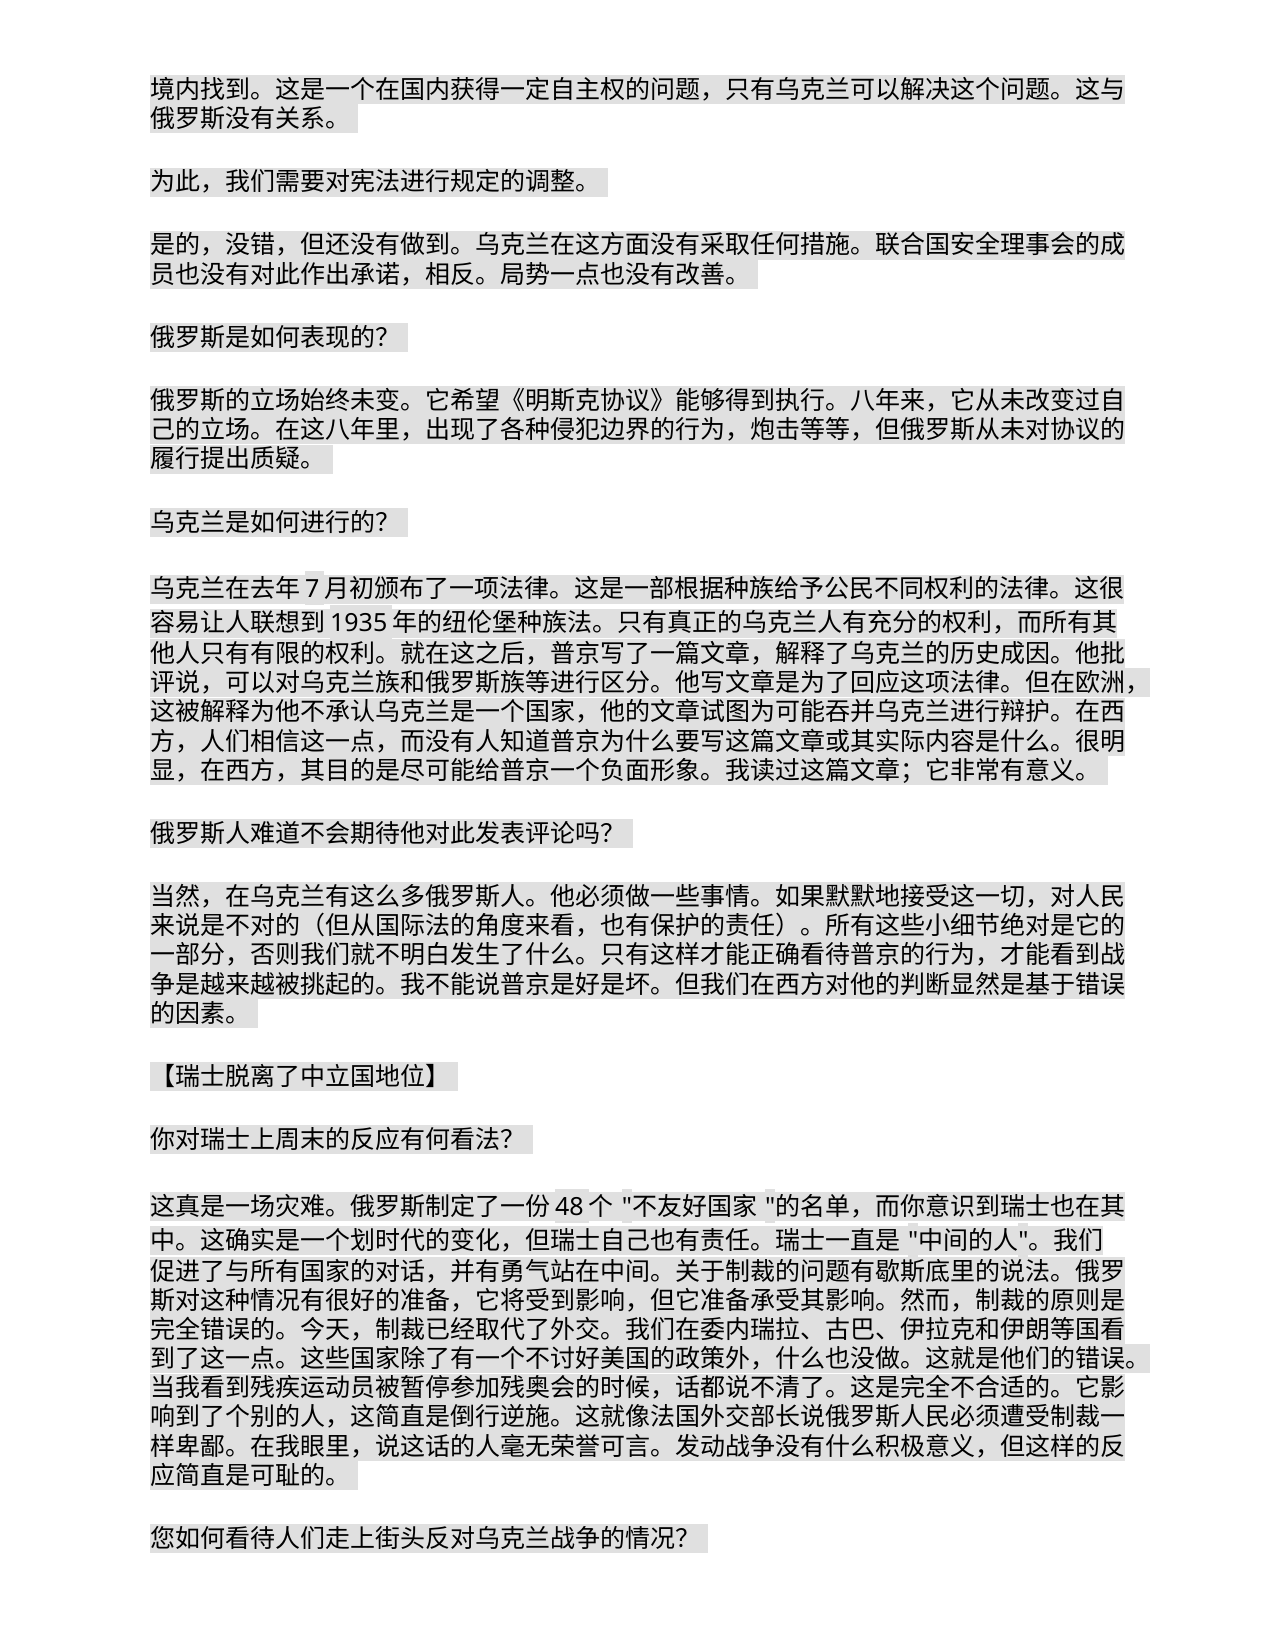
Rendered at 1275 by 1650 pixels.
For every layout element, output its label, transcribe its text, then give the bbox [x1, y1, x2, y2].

text https://zeitgeschehen-im-fokus.ch/en/newspaper-ausgabe-en/article-translated-in-english.html#article_1319 使用deepl电脑翻译 "美国的政策一直是阻止德国和俄罗斯进行更紧密的合作" 乌克兰战争的历史、政治和经济背景 对雅克-鲍德的采访*。 *雅克-鲍德拥有日内瓦国际关系研究生院的计量经济学硕士学位和国际安全研究生学位，曾在瑞士军队中担任上校。他曾为瑞士战略情报局工作，并在卢旺达战争期间担任东扎伊尔难民营安全问题顾问（联合国难民署-扎伊尔/刚果，1995-1996）。他曾在纽约的联合国维和部（DPKO）工作（1997-99年），在日内瓦创建了国际人道主义排雷中心（CIGHD）和排雷行动信息管理系统（IMSMA）。他为在联合国和平行动中引入情报概念做出了贡献，并在苏丹领导了第一个综合的联合国特派团联合分析中心（JMAC）（2005-06）。他曾担任纽约联合国维持和平行动部和平政策和理论司司长（2009-11年）和联合国安全部门改革和法治专家组组长，曾在北约工作，并著有多本关于情报、非对称战争、恐怖主义和虚假信息的书籍。 Zeitgeschehen im Fokus:鲍德先生，你了解现在发生战争的地区。你从过去的几天里得出了什么结论，怎么会变成这样？ 雅克-鲍德。我对我们谈论的这个地区相当了解。我曾在FDFA[瑞士联邦外交部]工作，并代表它被借调到北约五年，领导打击小武器扩散的工作。2014年后，我为乌克兰的项目做出了贡献。此外，由于我以前从事战略情报工作，我对俄罗斯、北约、乌克兰和相关环境非常了解。我讲俄语，可以接触到西方人很少看的文件。 你是乌克兰境内及周边局势的专家。你的专业活动把你带到了当前的危机地区。您如何看待正在发生的事情？ 这很疯狂，我们甚至可以说有一种真正的歇斯底里。令我震惊的是，也是令我非常困扰的是，没有人问俄罗斯人为什么要发起行动的问题。没有人想鼓吹战争，当然我也不想。但作为在纽约的联合国维持和平行动部两年的 "政策和理论 "的前负责人，我总是问自己这个问题。我们是如何走到发动战争这一步的？ 你在那里的任务是什么？ 这是为了了解战争是如何发生的，哪些因素会导致和平，以及可以做些什么来避免伤亡或如何防止战争。如果你不了解战争是如何发生的，那么你就无法找到解决办法。我们正是处于这种情况。每个国家都在对俄罗斯实施自己的制裁，而我们很清楚，这将毫无进展。特别让我震惊的是法国经济部长的声明，他们想摧毁俄罗斯的经济，目的是让俄罗斯人民受苦。这样的声明是令人愤慨的。 【俄罗斯的非军事化和非纳粹化目标】 您如何评价俄罗斯的攻势？ 攻击另一个国家是违反国际法原则的。但是，我们也应该考虑这样一个决定的背景。首先，必须明确的是，普京既不是疯子，也没有与现实脱节。他是一个非常有条理和系统的人，换句话说，是非常俄罗斯的人。我相信，他知道他在乌克兰行动的后果。他评估--显然是正确的--无论他是为保护顿巴斯居民而开展 "小规模 "行动，还是为俄罗斯和顿巴斯居民的国家利益而开展 "大规模 "行动，其后果都是一样的。于是他选择了最大限度的解决方案。 你认为他的目标是什么？ 这当然不是针对乌克兰民众的。普京已经反复说过这一点。你也可以从事实中看到这一点。俄罗斯仍在向乌克兰供应天然气。俄罗斯人并没有停止。他们没有关闭互联网。他们没有破坏发电厂和供水。当然，这些服务在战斗地区可能已经停止。但你看到了与美国人非常不同的做法，例如，在前南斯拉夫、伊拉克甚至利比亚。当西方国家攻击他们时，他们首先摧毁了电力和水的供应以及整个基础设施。 为什么西方会有这样的行为？ 西方的方法--从作战理论的角度看这一点也很有意思--是基于这样的想法：如果你摧毁了基础设施，民众就会反抗不受欢迎的独裁者，而你将以这种方式摆脱他。这也是第二次世界大战期间的策略，当时德国的科隆、柏林、汉堡、德累斯顿等城市被轰炸。他们直接针对平民人口，这样就会有起义。政府通过起义失去了权力，而你在不危及自己军队的情况下赢得了战争。这就是理论。 俄罗斯的做法是什么？ 这是完全不同的。他们已经明确宣布了他们的目标。他们想要 "非军事化 "和 "非犹太化"。如果你诚实地关注局势，这正是他们正在做的事情。当然，战争就是战争，令人遗憾的是，在这个过程中总会有人死亡，但看看数字是怎么说的也很有意思。周五（3月4日），联合国报告说有265名乌克兰平民死亡。晚上，俄罗斯国防部称死亡士兵人数为498人。这意味着，俄罗斯军队的受害者多于乌克兰方面的平民。如果你现在将其与伊拉克或利比亚进行比较，那么它与西方的战争正好相反。 它是否与西方代表的方式相矛盾？ 是的，我们的媒体声称，俄罗斯人想要摧毁一切，但这显然不是事实。我还对我们的媒体描绘普京突然决定攻击和征服乌克兰的方式感到不安。美国警告了几个月，说会有一场突袭，但什么都没有发生。顺便说一句，情报部门和乌克兰领导人一再否认美国的这种警告。如果你仔细看一下军事报告和地面上的准备工作，你可以很清楚地看到。普京在2月中旬之前都没有进攻乌克兰的打算。 为什么会发生这种变化？发生了什么？ 你必须先知道一些事情，否则你就不会明白。2021年3月24日，乌克兰总统泽伦斯基发布总统令，收复克里米亚。然后他开始将乌克兰军队向南和向东南移动，向顿巴斯移动。因此，一年来，我们在乌克兰南部边境的军队长期集结。这就解释了为什么在2月底，俄乌边境没有乌克兰军队。泽伦斯基一直声称，俄罗斯人不会攻击乌克兰。乌克兰国防部长也一再确认这一点。同样，乌克兰安全委员会负责人在12月和1月确认，没有迹象表明俄罗斯会攻击乌克兰。 这是个骗局吗？ 不，他们说了好几次，我相信普京，他也多次说过，顺便说一下，他不想进攻。很明显，有来自美国的压力。 美国对乌克兰本身没有什么兴趣。此时，他们想加大对德国的压力，让其关闭北溪二期。他们希望乌克兰向俄罗斯挑衅，如果俄罗斯做出反应，北溪二期就会被搁置。在奥拉夫-肖尔茨访问华盛顿时，曾暗指这样的情景，而肖尔茨显然不想与之为伍。这不仅仅是我的观点，也有美国人这样理解。目标是北溪二号，大家不要忘记，北溪二号是应德国人的要求建造的。从根本上说，它是一个德国项目。因为德国需要更多的天然气来实现其能源和气候目标。 【"在一场核战争中，欧洲将成为战场"】 美国为什么要推动这个？ 自第二次世界大战以来，美国的政策一直是阻止德国和俄罗斯或苏联更紧密地合作。尽管德国人在历史上对俄罗斯人有一种恐惧。但这是欧洲的两个最大的大国。历史上，德国和俄罗斯之间一直存在着经济关系。美国一直试图阻止这一点。人们不应忘记，在核战争中，欧洲将是战场。这意味着，在这种情况下，欧洲和美国的利益不一定相同。这就解释了为什么在1980年代，苏联支持德国的和平主义运动。德国和俄罗斯之间更紧密的关系将使美国的核战略失去作用。 美国一直在批评能源依赖性？ 具有讽刺意味的是，美国批评德国或欧洲对俄罗斯的能源依赖。俄罗斯是美国的第二大石油供应国。美国主要从加拿大购买石油，然后从俄罗斯购买，其次是墨西哥和沙特阿拉伯。这意味着美国对俄罗斯有依赖性。例如，在火箭发动机方面也是如此。这并不困扰美国。但是，欧洲人依赖俄罗斯，确实让美国感到困扰。 在冷战期间，俄罗斯，也就是苏联，总是履行所有的天然气合同。俄罗斯在这方面的思维方式与瑞士人非常相似。俄罗斯有一种守法的心态；它觉得受到规则的约束，非常像瑞士。这并不意味着他们没有情感，但当规则适用时，你会按规则行事。在冷战时期，苏联从未将贸易和政治联系起来。在这方面，与乌克兰有关的争端主要是政治性的。 布热津斯基关于乌克兰是支配亚洲的关键的理论在这里也起了作用？ 布热津斯基当然是一个伟大的思想家，并且仍然影响着美国的战略思维。但我不认为这一方面是这次特定危机的关键。乌克兰当然很重要。但谁主宰或控制乌克兰的问题并不是这里的主要问题。俄罗斯人的目的不是要控制乌克兰。乌克兰问题对俄罗斯来说，就像对其他国家一样，是一个战略问题。 那是什么意思？ 在目前到处举行的整个讨论中，关键的事情被忽略了。当然，人们在谈论核武器，但这就像在电影中一样。现实却有些不同。俄罗斯人希望北约和俄罗斯之间有一段距离。北约的核心要素是美国的核力量。这就是北约的本质。当我在北约工作时，延斯-斯托尔滕贝格--他当时是我的老板--经常说。"北约是一个核大国"。今天，美国在波兰和罗马尼亚部署了导弹系统，其中包括MK-41发射器系统。 这些是防御性武器吗？ 当然，美国说它们是纯防御性的。你确实可以从这些发射器发射反弹道导弹。但你也可以用同样的系统发射核导弹。这些坡道离莫斯科只有几分钟的路程。如果在欧洲紧张局势加剧的情况下，俄罗斯人通过卫星图像或情报探测到这些发射台周围的活动，表明正在准备发射，他们会等到核导弹可能向莫斯科发射吗？ 可能不会... ...当然不会。他们会立即发动先发制人的打击。美国退出《反弹道导弹条约》[Anti-Ballistic Missile Treaty]后，整个局势升级了。根据《反弹道导弹条约》，他们不能在欧洲部署这种系统。这个想法正是为了在发生对抗的情况下保持一定的反应时间。这是因为错误可能发生。 我们在冷战期间有类似的东西。核导弹之间的距离越大，你就有越多的时间做出反应。如果导弹部署在离俄罗斯领土太近的地方，在受到攻击时就没有时间作出反应，你就有可能更快地陷入全面核战争。这影响到所有邻国。俄罗斯人意识到了这一点，这就是他们创建华沙条约的原因。 【核武器的重要性正在增加】 首先是北约... 北约成立于1949年，华沙条约组织仅在6年后成立。其原因是联邦德国的重新武装以及它在1955年加入北约。如果你看一下1949年的地图，你可以看到北约的核大国和苏联之间有非常大的差距。当北约通过包括德国在内的方式向俄罗斯边境移动时，俄罗斯的反应是建立了华沙条约组织。当时，东欧国家已经全部是共产主义，并被自己的共产党严格控制。几乎比苏联本身还要糟糕。苏联希望在它周围有一个安全地带，所以它创建了华沙条约组织。它想保持一个 "冰原"，以便它可以尽可能长时间地发动常规战争。这就是它的想法：尽可能长时间地留在常规战争中，避免直接进入核战争。 今天仍然是这样吗？ 冷战结束后，核战略在某种程度上被遗忘。安全不再是核武器的问题。伊拉克战争、阿富汗战争都是使用常规武器的战争，核问题在某种程度上已经远离了人们的视线。但俄罗斯人并没有忘记这一点。他们的思维非常具有战略性。当时，我参观了莫斯科的伏罗希洛夫总参谋部学院。在那里你可以看到人们如何思考。他们从战略上思考，在战争时期应该如何思考。 今天你能看到这一点吗？ 今天你可以非常清楚地看到这一点。普京的人从战略上思考。俄罗斯人有战略思维，有行动思维，也有战术思维。西方国家，正如我们在阿富汗或伊拉克看到的，没有战略。这正是法国人在马里遇到的问题。马里现在已经要求他们离开这个国家，因为法国人在没有战略和战略目标的情况下杀人。俄罗斯人则完全不同，他们有战略思维。他们有一个目标。普京也是如此。 在我们的媒体上一再报道，普京已经将核武器带入了游戏。你也听说了吗？ 是的，弗拉基米尔-普京在2月27日将其核力量置于一级警戒状态。但这只是故事的一半。2月11日至12日，安全会议在慕尼黑举行。泽伦斯基在那里。他表示，他想获得核武器。这被解释为一种潜在的威胁，克里姆林宫亮起了红灯。为了理解这一点，我们必须提醒1994年的《布达佩斯协议》。那是关于销毁前苏联各共和国领土上的核导弹，从而使俄罗斯成为唯一的核国家。乌克兰也把核武器交给了俄罗斯，而俄罗斯则保证其边界的不可侵犯性作为回报。当克里米亚在2014年回到俄罗斯时，乌克兰说它也不会再遵守1994年的协议。 回到核武器上。普京到底说了什么？ 如果泽伦斯基想拿回核武器，这对普京来说肯定是不能接受的。如果你的核武器就在边境上，那么预警时间就会非常少。在马克龙访问后的新闻发布会上，和普京明确表示，如果北约和俄罗斯之间的距离太小，这可能会在无意中导致复杂化。但决定性的因素是在针对乌克兰的行动开始时，法国外长威胁普京，宣布北约是一个核国家。普京对此的反应是提高了其核力量的警戒级别。当然，我们的媒体并没有提到这一点。普京是一个现实主义者；他脚踏实地，目的明确。 是什么促使普京现在进行军事干预？ 2021年3月24日，泽伦斯基发布总统令，用武力重新征服克里米亚。他开始准备这样做。这是否是他的真实意图或只是一个政治花招，我们不得而知。然而，我们看到的是，他在顿巴斯地区和南部的克里米亚地区大规模加强了乌克兰军队。当然，俄罗斯人已经注意到了这一点。与此同时，北约在4月份在波罗的海和黑海之间进行了大规模的演习。这可以理解为促使俄罗斯人做出反应。他们在南部军区举行了演习，以展示旗帜。此后事情趋于平静，9月，俄罗斯举行了计划已久的 "Zapad 21 "演习。这些演习每四年进行一次。在演习结束时，一些部队仍留在白俄罗斯附近。这些是东部军区的部队。留在那里的大部分装备是为今年年初与白俄罗斯计划进行的大型演习而保留的。 西方国家对此有何反应？ 欧洲，特别是美国将此解释为加强了对乌克兰的进攻能力。独立军事专家，但也是乌克兰安全委员会的负责人说，当时没有进行战争准备。俄罗斯在10月留下的装备显然不是为了进攻性行动。然而，所谓的西方军事专家，特别是法国的军事专家，立即将此解释为战争准备，并开始指定普京为疯狂独裁者。从2021年10月底到今年年初，局势就是这样演变的。美国和乌克兰在这个问题上的沟通方式是非常矛盾的。一个警告说有进攻计划，而另一个则否认。这是一个永久性的来回。 欧安组织报告称乌克兰在2月份对卢甘斯克和顿涅茨克人民共和国进行了猛烈炮击 2月份发生了什么？ 在1月底，情况似乎有所发展。看起来美国与泽伦斯基进行了交谈，并且可以观察到轻微的变化。从2月初开始，美国谈论俄罗斯即将发动的攻击，并开始散布攻击方案。安东尼-布林肯在联合国安理会上介绍了根据美国情报，俄罗斯的攻击将如何展开。这让人想起了2002/2003年攻击伊拉克之前的情况。在那里，情况据称也是以情报分析为基础的。当时的情况也不是这样。当时，中情局并不相信伊拉克存在大规模杀伤性武器。因此，唐纳德-拉姆斯菲尔德没有依靠中央情报局，而是依靠国防部内的一个小型机密小组，该小组是专门为规避中央情报局的分析而设立的。 今天的信息是从哪里来的？ 在乌克兰问题上，布林肯也做了完全相同的事情。人们可以注意到，在俄罗斯攻势之前的整个讨论中，完全没有中情局和西方情报机构的身影。布林肯告诉我们的一切都来自于他自己在部门内成立的 "老虎小组"。提交给我们的这些方案并不是来自于情报分析，而是来自于自称是专家的人，他们编造了一个带有政治目的的方案。俄罗斯人即将发动袭击的谣言就是这样诞生的。因此，2月16日，乔-拜登说他知道俄罗斯人即将发动攻击。但当被问及他是如何知道的时，他回答说美国有良好的情报能力，而没有提到中央情报局或国家情报局。 那么，2月16日是否发生了什么？ 当天，乌克兰军队沿停火线，即所谓的 "接触线 "违反停火的情况极端增加。在过去的八年里，一直都有违反行为，但从2月12日开始，违反行为极端增加，包括爆炸，特别是在顿涅茨克和卢甘斯克地区。我们知道这一点，因为欧安组织驻顿巴斯特派团报告了这一点。这些报告可以在欧安组织的 "每日报告 "中看到。 乌克兰军队的目标是什么？ 这当然是对顿巴斯的攻势的最初阶段。当炮火加剧时，两个共和国的当局开始将平民疏散到俄罗斯。在一次采访中，谢尔盖-拉夫罗夫提到超过10万名难民。在俄罗斯，这被认为是即将开展大规模行动的迹象。 其后果是什么？ 乌克兰军队的这一行动实际上触发了一切。在这一点上，普京很清楚，乌克兰将对这两个共和国发动进攻。2月15日，俄罗斯议会，即杜马，通过了一项决议，提议承认他们的独立。起初普京没有反应，但随着攻击的加剧，他在2月21日决定对议会的要求作出积极回应。 【乌克兰右翼极端主义的根源】 普京为什么要采取这一步骤？ 在这种情况下，他没有什么选择，只能这样做，因为如果他不采取任何措施保护顿巴斯的俄语人口，俄罗斯民众不会理解。对普京来说，很清楚的是，无论他的反应和干预只是为了帮助各共和国，还是为了入侵乌克兰，西方在任何情况下都会以大规模制裁作为反应。因此，作为第一步，他承认了这两个共和国的独立。然后，在同一天，他与这两个共和国分别缔结了友好合作条约。从那时起，他可以援引《联合国宪章》第51条，允许他在集体防卫和自卫的框架内进行干预，协助这两个共和国。因此，他为其军事干预建立了法律基础。 但他不仅帮助各共和国，还攻击了整个乌克兰？ 普京有两个选择：第一，简单地帮助讲俄语的顿巴斯地区对抗乌克兰的军事攻势；第二，对乌克兰进行更深入的攻击，使其军事能力失效。他还考虑到，无论他做什么，制裁都会雨过天晴。这就是为什么他明确选择了最大的变种；然而必须指出，普京从未说过他想接管乌克兰。他的目标很明确：非军事化和非纳粹化。 这些目标的背景是什么？ 非军事化是可以理解的，因为乌克兰在南部、顿巴斯和克里米亚之间聚集了全部军队。一个快速的行动将使其能够包围这些部队。这就是所发生的事情，乌克兰军队的很大一部分目前被包围在顿巴斯地区的一个大锅里，在斯拉维扬斯克、克拉马托尔斯克和塞维罗多涅茨克之间。俄国人已经将其包围，并正在将其消灭。剩下的就是所谓的非军事化。当俄罗斯人这样说时，这并不是一句空话。为了弥补乌克兰军队的不可靠，自2014年以来发展了强大的准军事部队，包括，例如，著名的亚速团。但还有很多。有大量这样的团体在乌克兰人的指挥下，但并非完全由乌克兰人组成。例如，亚速团由19个民族组成，包括法国人，甚至瑞士人等。这是一个真正的外国军团。据路透社报道，这些极右翼团体总共有大约10万名战士。 为什么有这么多的准军事组织？ 2015/2016年，我和北约一起在乌克兰。乌克兰有一个大问题，他们正在耗尽士兵，因为乌克兰军队有很多因非战斗行动而死亡的人。他们有很多人死于自杀和酗酒问题。他们在寻找新兵方面遇到了困难。由于我在联合国的经验，我被要求提供帮助。因此，我去了乌克兰几次。主要的一点是，军队在民众中没有信誉，在军队内部也没有信誉。这就是为什么乌克兰越来越鼓励和发展准军事部队。他们是由右翼极端主义驱动的狂热分子。 右翼极端主义从何而来？ 它的起源可以追溯到20世纪30年代。在被称为 "大饥荒 "的极端饥荒年代，出现了对苏维埃政权的抵抗。为了资助苏联的现代化建设，斯大林没收了收成，造成前所未有的饥荒。NKVD，即克格勃的前身（同时也是内务部和安全机构），执行了这一政策。NKVD是以领土为基础组织的，在乌克兰，有许多犹太人担任高级指挥职务。结果，一切都变得有点混乱：对共产党人的仇恨、对俄罗斯人的仇恨和对犹太人的仇恨。第一个极右翼团体可以追溯到这个时期，而且它们仍然存在。二战期间，德国人需要这些团体，如斯捷潘-班德拉的OUN、乌克兰起义军等，在苏联后方作战。当时，第三帝国的部队被视为解放者，如1943年从苏联人手中解放哈尔科夫的党卫军第二装甲师 "Das Reich"，至今仍在乌克兰受到庆祝。这种极右翼抵抗的地理中心在利沃夫，即今天的利沃夫，位于加利西亚。这个地区甚至有它 "自己的 "第14装甲掷弹兵师SS "Galizien"，一个完全由乌克兰人组成的党卫军师。 OUN在第二次世界大战期间成立，并在苏联时期幸存下来？ 第二次世界大战后，敌人是苏联。苏联在战争期间没有成功地完全消灭这些反苏运动。美国、法国和英国意识到OUN可能是有用的，并支持它以破坏和武器对抗苏联。直到20世纪60年代初，乌克兰叛乱分子一直得到西方国家通过秘密行动的支持，如 "空气动力"、"宝贵"、"米诺斯"、"卡帕乔 "和其他。从那时起，乌克兰一直与西方和北约保持着密切的关系。今天，正是由于乌克兰军队的软弱，才导致了对狂热部队的使用。我认为，新纳粹这个词并不完全准确。他们有非常相似的想法，他们带着他们的符号，他们是暴力和反犹太主义的，但他们并没有真正受到一种学说或政治项目的指导。 2014年后，为安抚乌克兰局势达成了两项协议。在目前的争端背景下，这些协议的意义何在？ 是的，这一点很重要，因为不遵守这两项协议基本上导致了今天的战争。自2014年以来，据说有一个解决冲突的办法，即明斯克协议。到2014年9月，很明显，乌克兰军方无法管理冲突，尽管它得到了北约的建议。它经常失败。这就是为什么它不得不在2014年9月承诺执行明斯克一号协议。这是乌克兰政府与顿涅茨克和卢甘斯克两个自封的共和国的代表之间的协议，有欧洲和俄罗斯的担保人。 【欧盟和美国的双重性】 这两个共和国的基础是如何形成的？ 为了理解，我们需要稍微回顾一下历史。2013年秋天，欧盟希望与乌克兰缔结一项贸易和经济协议。欧盟为乌克兰提供了补贴、出口和进口等方面的发展保障。乌克兰当局希望缔结该协议。但这并不是没有问题的，因为乌克兰的工业和农业在质量和产品方面都是面向俄罗斯的。例如，乌克兰人正在为俄罗斯飞机开发发动机，而不是为欧洲或美国飞机。因此，工业的总体方向是面向东方，而不是西方。就质量而言，乌克兰很难与欧洲市场竞争。因此，当局希望与欧盟合作，同时与俄罗斯保持经济关系。 这有可能吗？ 就其本身而言，俄罗斯对乌克兰的计划没有异议。但它也希望保持与乌克兰的经济关系。因此，它建议成立一个三方工作组，制定两个协议：一个是乌克兰和欧盟之间的协议，另一个是乌克兰和俄罗斯之间的协议。其目的是为了涵盖所有各方的利益。但正是欧盟通过巴罗佐要求乌克兰在俄罗斯和欧盟之间做出选择。然后乌克兰要求有时间考虑解决方案，并要求暂停整个进程。此后，欧盟和美国没有公平竞争。 为什么？ 西方媒体的标题是。"俄罗斯向乌克兰施压以阻止与欧盟签订条约"。这不是真的。事实并非如此。乌克兰政府继续表现出对与欧盟签订条约的兴趣，但只是希望有更多的时间来思考和考虑解决这一复杂情况。但欧洲媒体并没有这样说。接下来的几天，来自该国西部的右翼极端分子出现在基辅的Maidan上。在西方国家的批准和支持下，那里发生的一切确实很可怕。但在这里详细说明一切将超出我们的范围。 民选总统亚努科维奇被推翻后发生了什么？ 从民族主义极右政变中产生的新的临时政府，作为其第一个正式行为，立即改变了关于乌克兰官方语言的法律。这表明，政变与民主无关，而是组织起义的极端民族主义者的产物。这一法律变化在讲俄语的地区引发了一场风暴。在南部俄语区的所有城市，敖德萨、马里乌波尔、顿涅茨克、卢甘斯克、克里米亚等地都组织了大规模的示威活动。乌克兰当局以一种非常大规模和野蛮的方式作出反应，召集军队。敖德萨、哈尔科夫、第聂伯罗彼得罗夫斯克、卢甘斯克和顿涅茨克短暂宣布成立自治共和国。他们以极端残酷的方式进行了斗争，最终留下了两个。顿涅茨克和卢甘斯克宣布了自己的自治共和国。 他们是如何使自己的身份合法化的？ 他们在2014年5月举行了公民投票，以获得自治权，这非常非常重要。如果你看看我们的媒体在过去几个月里，他们只谈论 "分离主义者"。但这八年来完全是个谎言：他们总是谈论分离主义者，但这是错误的，因为公投非常清楚地提到了乌克兰内部的自治。这些共和国想要某种瑞士式的解决方案，可以这么说。人民接受自治后，当局要求俄罗斯承认这些共和国，但普京政府拒绝了。 【克里米亚的独立斗争】 克里米亚的发展不也与此有关吗？ 我们忘了，克里米亚是独立的，甚至在乌克兰独立之前。1991年1月，当苏联仍然存在的时候，克里米亚举行了全民投票，要求由莫斯科而不是基辅管理。因此，它成为一个自治的苏维埃社会主义共和国。乌克兰直到6个月后的1991年8月才举行自己的独立公投。当时，克里米亚不认为自己是乌克兰的一部分。但乌克兰并没有接受这一点。从1991年到2014年，这两个实体之间的斗争一直在进行。克里米亚有自己的宪法，有自己的当局。1995年，在《布达佩斯备忘录》的鼓励下，乌克兰用特种部队推翻了克里米亚政府并废除了其宪法。但这一点从未被提及，因为它将为当前的发展带来完全不同的启示。 克里米亚的人民想要什么？ 事实上，克里米亚人认为自己是独立的。从1995年起，克里米亚由基辅的法令来管理。这与1991年的公投完全相悖，这也解释了为什么克里米亚在2014年非法政变后，新的极端民族主义政府在乌克兰上台后举行了新的公投。其结果与30年前的结果非常相似。公投后，克里米亚要求加入俄罗斯联邦。不是俄罗斯征服了克里米亚，而是人民授权其当局要求俄罗斯接纳他们。1997年，俄罗斯和乌克兰之间还有一个友好条约，乌克兰在其中保证了该国少数民族的文化多样性。2014年2月，当俄语被禁止作为官方语言时，这就违反了这一条约。 现在很明显，那些不知道这一切的人，有可能会误判形势。 回到《明斯克协议》。除了乌克兰和各自治共和国之外，还有担保人，德国和法国站在乌克兰一边，俄罗斯站在自封的各共和国一边。他们在欧安组织的框架内发挥了这个作用。欧盟没有参与，这只是欧安组织的事情。明斯克一号协议签署后，乌克兰立即对这两个自治共和国发起了反恐行动。乌克兰政府完全无视它刚刚签署的协议，开展了这次行动。乌克兰军队在Debaltsevo再次遭受彻底失败。这是一场大败。 这是否也是在北约的支持下发生的？ 是的，人们想知道北约军事顾问做了什么，因为叛军的武装力量完全击败了乌克兰军队。 这导致了第二项协议，即2015年2月签署的明斯克协议，该协议是联合国安理会决议的基础。因此，根据国际法，该协议具有约束力，必须予以执行。 这是否也受到了联合国的监督？ 没有，没有人关心，除了俄罗斯，没有人要求遵守明斯克二号协议。突然间，只有诺曼底模式的谈论。但这完全没有意义。这个 "格式 "是在2014年6月庆祝D日的时候诞生的。战争的前主角、盟国元首以及德国、乌克兰和其他国家的代表被邀请。在诺曼底模式中，只有国家元首的代表，自治共和国显然没有出席。乌克兰不想与卢甘斯克和顿涅茨克的代表交谈。但如果你读了明斯克协议，乌克兰政府和各共和国之间应该有一个协商，以便修改乌克兰的宪法。所以这是一个乌克兰内部的进程，但这不是乌克兰政府想要的。 但乌克兰人也签署了该协议... ...是的，但乌克兰总是想把他们的国内问题归咎于俄罗斯。乌克兰人声称，俄罗斯袭击了乌克兰，这就是问题的根源。但很明显，这是一个国内问题。自2014年以来，欧安组织监察员从未见过俄罗斯的军事单位。两项协议都非常清楚和准确：解决方案必须在乌克兰境内找到。这是一个在国内获得一定自主权的问题，只有乌克兰可以解决这个问题。这与俄罗斯没有关系。 为此，我们需要对宪法进行规定的调整。 是的，没错，但还没有做到。乌克兰在这方面没有采取任何措施。联合国安全理事会的成员也没有对此作出承诺，相反。局势一点也没有改善。 俄罗斯是如何表现的？ 俄罗斯的立场始终未变。它希望《明斯克协议》能够得到执行。八年来，它从未改变过自己的立场。在这八年里，出现了各种侵犯边界的行为，炮击等等，但俄罗斯从未对协议的履行提出质疑。 乌克兰是如何进行的？ 乌克兰在去年7月初颁布了一项法律。这是一部根据种族给予公民不同权利的法律。这很容易让人联想到1935年的纽伦堡种族法。只有真正的乌克兰人有充分的权利，而所有其他人只有有限的权利。就在这之后，普京写了一篇文章，解释了乌克兰的历史成因。他批评说，可以对乌克兰族和俄罗斯族等进行区分。他写文章是为了回应这项法律。但在欧洲，这被解释为他不承认乌克兰是一个国家，他的文章试图为可能吞并乌克兰进行辩护。在西方，人们相信这一点，而没有人知道普京为什么要写这篇文章或其实际内容是什么。很明显，在西方，其目的是尽可能给普京一个负面形象。我读过这篇文章；它非常有意义。 俄罗斯人难道不会期待他对此发表评论吗？ 当然，在乌克兰有这么多俄罗斯人。他必须做一些事情。如果默默地接受这一切，对人民来说是不对的（但从国际法的角度来看，也有保护的责任）。所有这些小细节绝对是它的一部分，否则我们就不明白发生了什么。只有这样才能正确看待普京的行为，才能看到战争是越来越被挑起的。我不能说普京是好是坏。但我们在西方对他的判断显然是基于错误的因素。 【瑞士脱离了中立国地位】 你对瑞士上周末的反应有何看法？ 这真是一场灾难。俄罗斯制定了一份48个 "不友好国家 "的名单，而你意识到瑞士也在其中。这确实是一个划时代的变化，但瑞士自己也有责任。瑞士一直是 "中间的人"。我们促进了与所有国家的对话，并有勇气站在中间。关于制裁的问题有歇斯底里的说法。俄罗斯对这种情况有很好的准备，它将受到影响，但它准备承受其影响。然而，制裁的原则是完全错误的。今天，制裁已经取代了外交。我们在委内瑞拉、古巴、伊拉克和伊朗等国看到了这一点。这些国家除了有一个不讨好美国的政策外，什么也没做。这就是他们的错误。当我看到残疾运动员被暂停参加残奥会的时候，话都说不清了。这是完全不合适的。它影响到了个别的人，这简直是倒行逆施。这就像法国外交部长说俄罗斯人民必须遭受制裁一样卑鄙。在我眼里，说这话的人毫无荣誉可言。发动战争没有什么积极意义，但这样的反应简直是可耻的。 您如何看待人们走上街头反对乌克兰战争的情况？ 我问自己：是什么让针对乌克兰的战争比针对伊拉克、也门、叙利亚或利比亚的战争更糟？在这些案例中，我们知道，没有对侵略者美国或那些提供用于对付平民的武器的人进行制裁。谁在为也门示威？谁为利比亚示威，谁为阿富汗示威？我们不知道为什么美国会在阿富汗。我从情报来源得知，从来没有任何明确的迹象表明阿富汗或乌萨马-本-拉丹参与了9/11袭击，但我们还是在阿富汗开战了。 为什么？ 2001年9月12日，恐怖袭击刚结束，美国想进行报复，决定轰炸阿富汗。美国空军参谋长说，在阿富汗没有足够的目标。对此，国防部长回答说："如果我们在阿富汗没有足够的目标，那么我们将轰炸伊拉克"。这不是我编的，有消息来源，有文件，也有在场的人。这就是现实，但我们被宣传和操纵所动摇，走向了 "正确 "的一方。 如果让我总结一下这次采访，你的回答已经清楚地表明，西方长期以来一直在火上浇油，挑衅俄罗斯。然而，这些挑衅行为在我们的媒体中很少被报道，但普京的回答只是部分地或以扭曲的方式给出，以便尽可能地保持一个战争贩子和怪物的形象。 我的祖父是法国人，他是第一次世界大战的一名士兵，经常给我讲这个故事。我不得不说，西方政客的歇斯底里、操纵和不经大脑的行为让我想起了今天的1914年，这让我非常担心。当我看到我们这个中立的国家不再能够采取独立于欧盟和美国的立场时，我感到羞愧。我们需要有一个清醒的头脑，了解所有这些事件背后的事实。这是瑞士追求合理和平政策的唯一途径。 鲍德先生，感谢你接受采访。 采访托马斯-凯泽 [150, 75, 1125, 1553]
